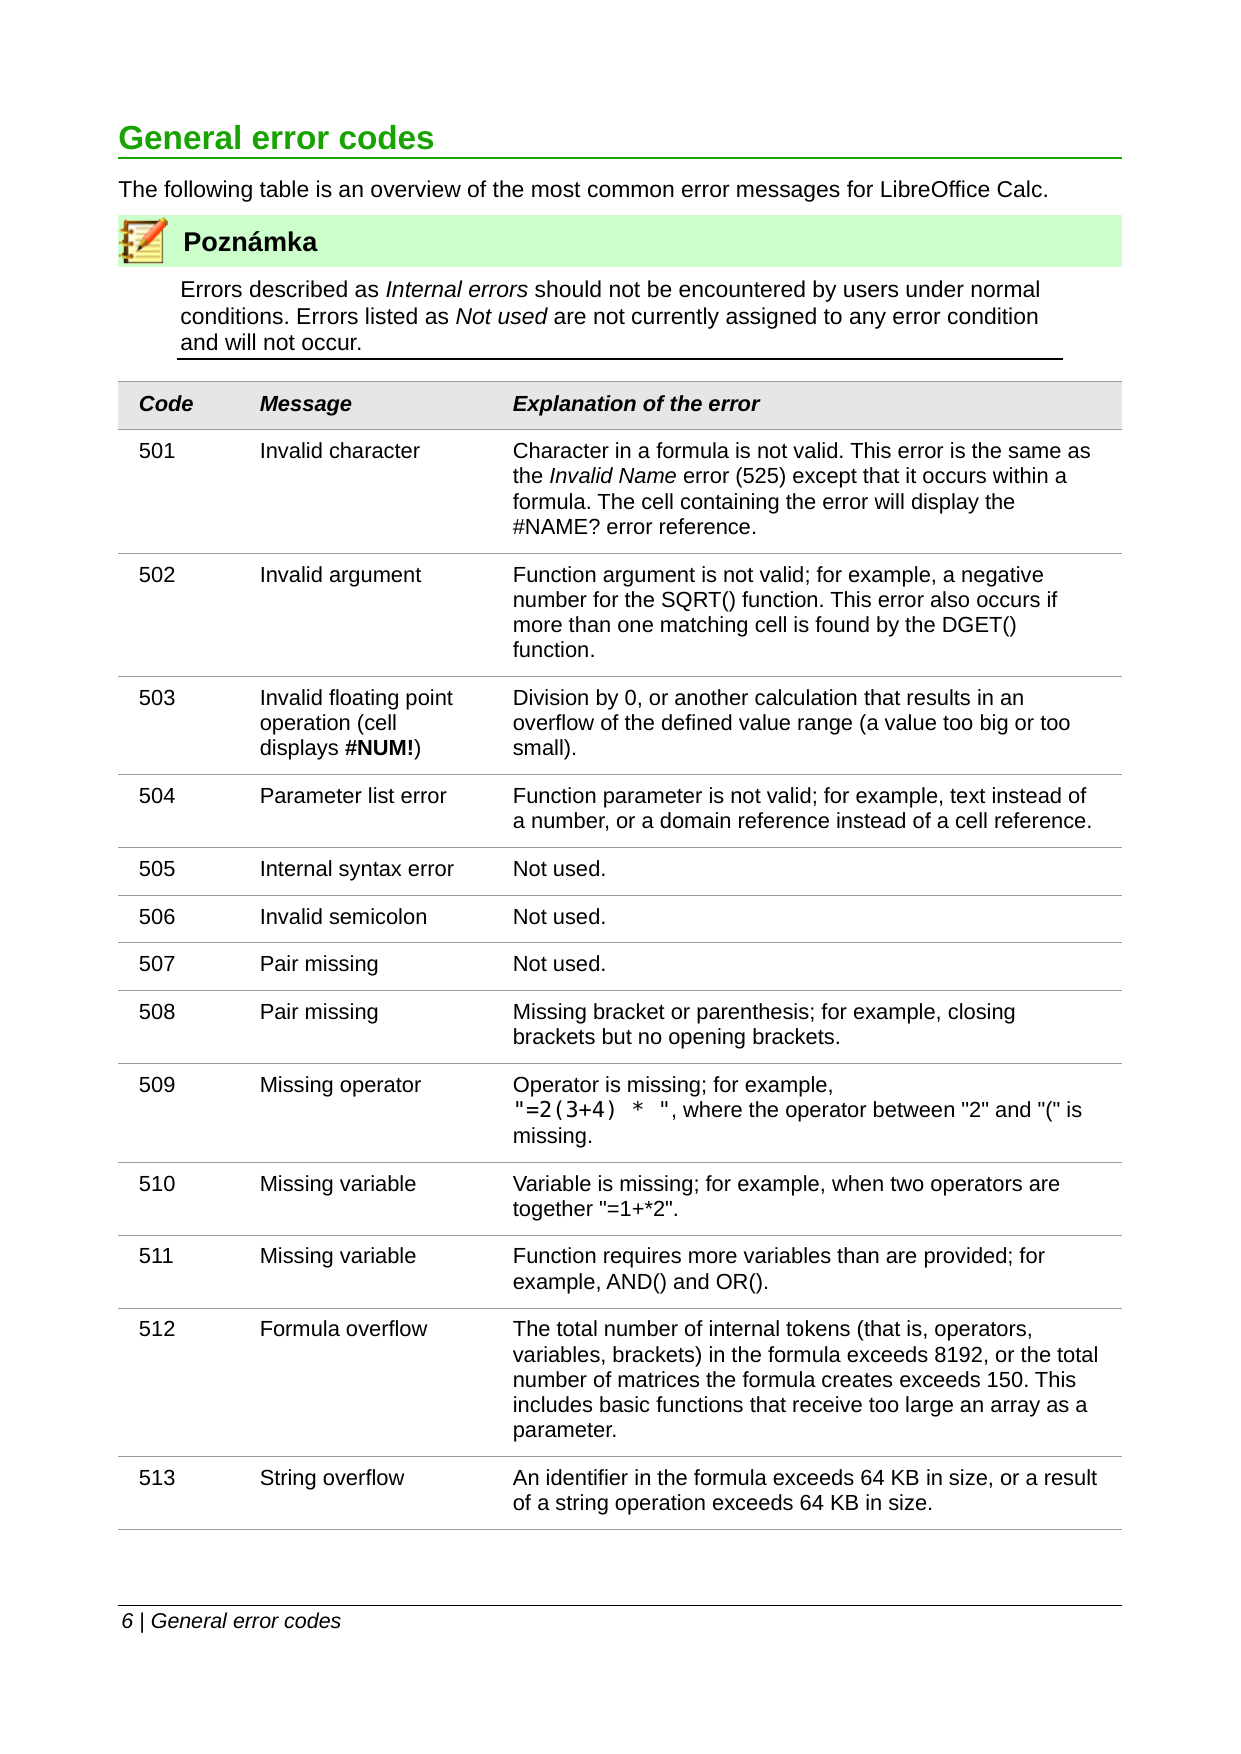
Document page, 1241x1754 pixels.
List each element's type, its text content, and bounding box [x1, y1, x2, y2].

table_cell Internal syntax error [239, 848, 492, 894]
table_cell The total number of internal tokens (that is, operators, variables, brackets) in the formula exceeds 8192, or the total number of matrices the formula creates exceeds 150. This includes basic functions that receive too large an array as a parameter. [492, 1309, 1122, 1456]
table_cell Missing variable [239, 1236, 492, 1307]
table_cell 501 [118, 430, 239, 552]
table_cell An identifier in the formula exceeds 64 KB in size, or a result of a string operation exceeds 64 KB in size. [492, 1457, 1122, 1529]
table_cell Invalid semicolon [239, 896, 492, 942]
table_cell 510 [118, 1163, 239, 1234]
table_cell Invalid argument [239, 554, 492, 676]
table_cell Division by 0, or another calculation that results in an overflow of the defined value range (a value too big or too small). [492, 677, 1122, 774]
subtitle General error codes [118, 118, 1122, 157]
table_cell 504 [118, 775, 239, 847]
picture [119, 216, 170, 267]
table_cell Missing variable [239, 1163, 492, 1234]
table_cell Function parameter is not valid; for example, text instead of a number, or a domain reference instead of a cell reference. [492, 775, 1122, 847]
table_cell 507 [118, 943, 239, 990]
table_cell Not used. [492, 848, 1122, 894]
table_cell Missing operator [239, 1064, 492, 1162]
table_cell Invalid floating point operation (cell displays #NUM!) [239, 677, 492, 774]
table_cell Pair missing [239, 991, 492, 1063]
subtitle Poznámka [118, 215, 1122, 267]
table_cell Variable is missing; for example, when two operators are together "=1+*2". [492, 1163, 1122, 1234]
table_cell 512 [118, 1309, 239, 1456]
table_cell Not used. [492, 943, 1122, 990]
table_cell 508 [118, 991, 239, 1063]
table_cell Invalid character [239, 430, 492, 552]
table_cell 511 [118, 1236, 239, 1307]
table_cell Character in a formula is not valid. This error is the same as the Invalid Name error (525) except that it occurs within a formula. The cell containing the error will display the #NAME? error reference. [492, 430, 1122, 552]
table_cell Missing bracket or parenthesis; for example, closing brackets but no opening brackets. [492, 991, 1122, 1063]
table_cell 505 [118, 848, 239, 894]
table_cell String overflow [239, 1457, 492, 1529]
table_cell Function argument is not valid; for example, a negative number for the SQRT() function. This error also occurs if more than one matching cell is found by the DGET() function. [492, 554, 1122, 676]
table_header Message [239, 382, 492, 429]
table_header Code [118, 382, 239, 429]
table_cell 503 [118, 677, 239, 774]
table_header Explanation of the error [492, 382, 1122, 429]
table_cell Pair missing [239, 943, 492, 990]
table_cell 513 [118, 1457, 239, 1529]
table_cell 509 [118, 1064, 239, 1162]
table_cell Parameter list error [239, 775, 492, 847]
text The following table is an overview of the most common error messages for LibreOffice Calc. [118, 176, 1122, 203]
table_cell Operator is missing; for example, "=2(3+4) * ", where the operator between "2" and "(" is missing. [492, 1064, 1122, 1162]
table_cell 506 [118, 896, 239, 942]
table_cell Formula overflow [239, 1309, 492, 1456]
table_cell Function requires more variables than are provided; for example, AND() and OR(). [492, 1236, 1122, 1307]
text Errors described as Internal errors should not be encountered by users under normal conditions. Errors listed as Not used are not currently assigned to any error condition and will not occur. [177, 273, 1063, 358]
table_cell Not used. [492, 896, 1122, 942]
table_cell 502 [118, 554, 239, 676]
